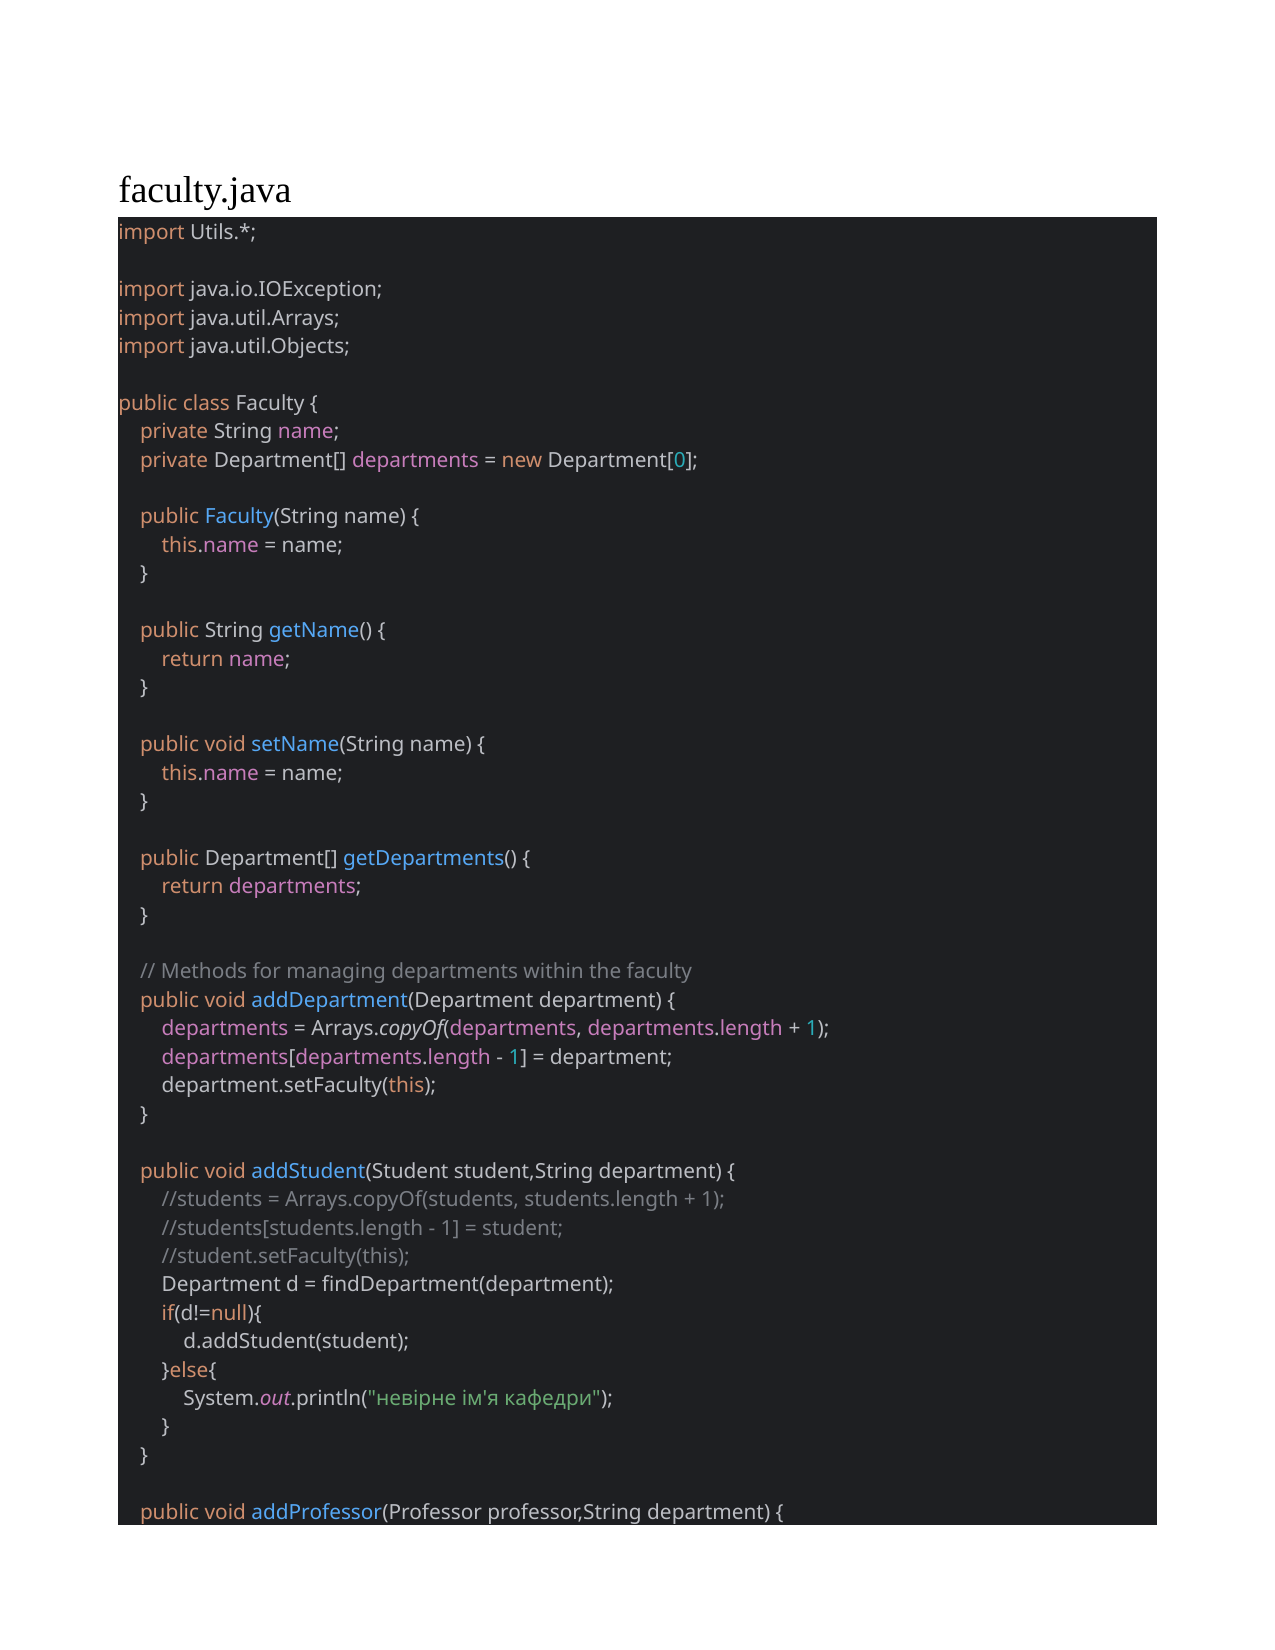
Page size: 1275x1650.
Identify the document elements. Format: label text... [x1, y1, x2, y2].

text faculty.java [118, 168, 1157, 211]
text import Utils.*; import java.io.IOException; import java.util.Arrays; import java.util.Objects; public class Faculty { private String name; private Department[] departments = new Department[0]; public Faculty(String name) { this.name = name; } public String getName() { return name; } public void setName(String name) { this.name = name; } public Department[] getDepartments() { return departments; } // Methods for managing departments within the faculty public void addDepartment(Department department) { departments = Arrays.copyOf(departments, departments.length + 1); departments[departments.length - 1] = department; department.setFaculty(this); } public void addStudent(Student student,String department) { //students = Arrays.copyOf(students, students.length + 1); //students[students.length - 1] = student; //student.setFaculty(this); Department d = findDepartment(department); if(d!=null){ d.addStudent(student); }else{ System.out.println("невірне ім'я кафедри"); } } public void addProfessor(Professor professor,String department) { [118, 217, 1157, 1525]
